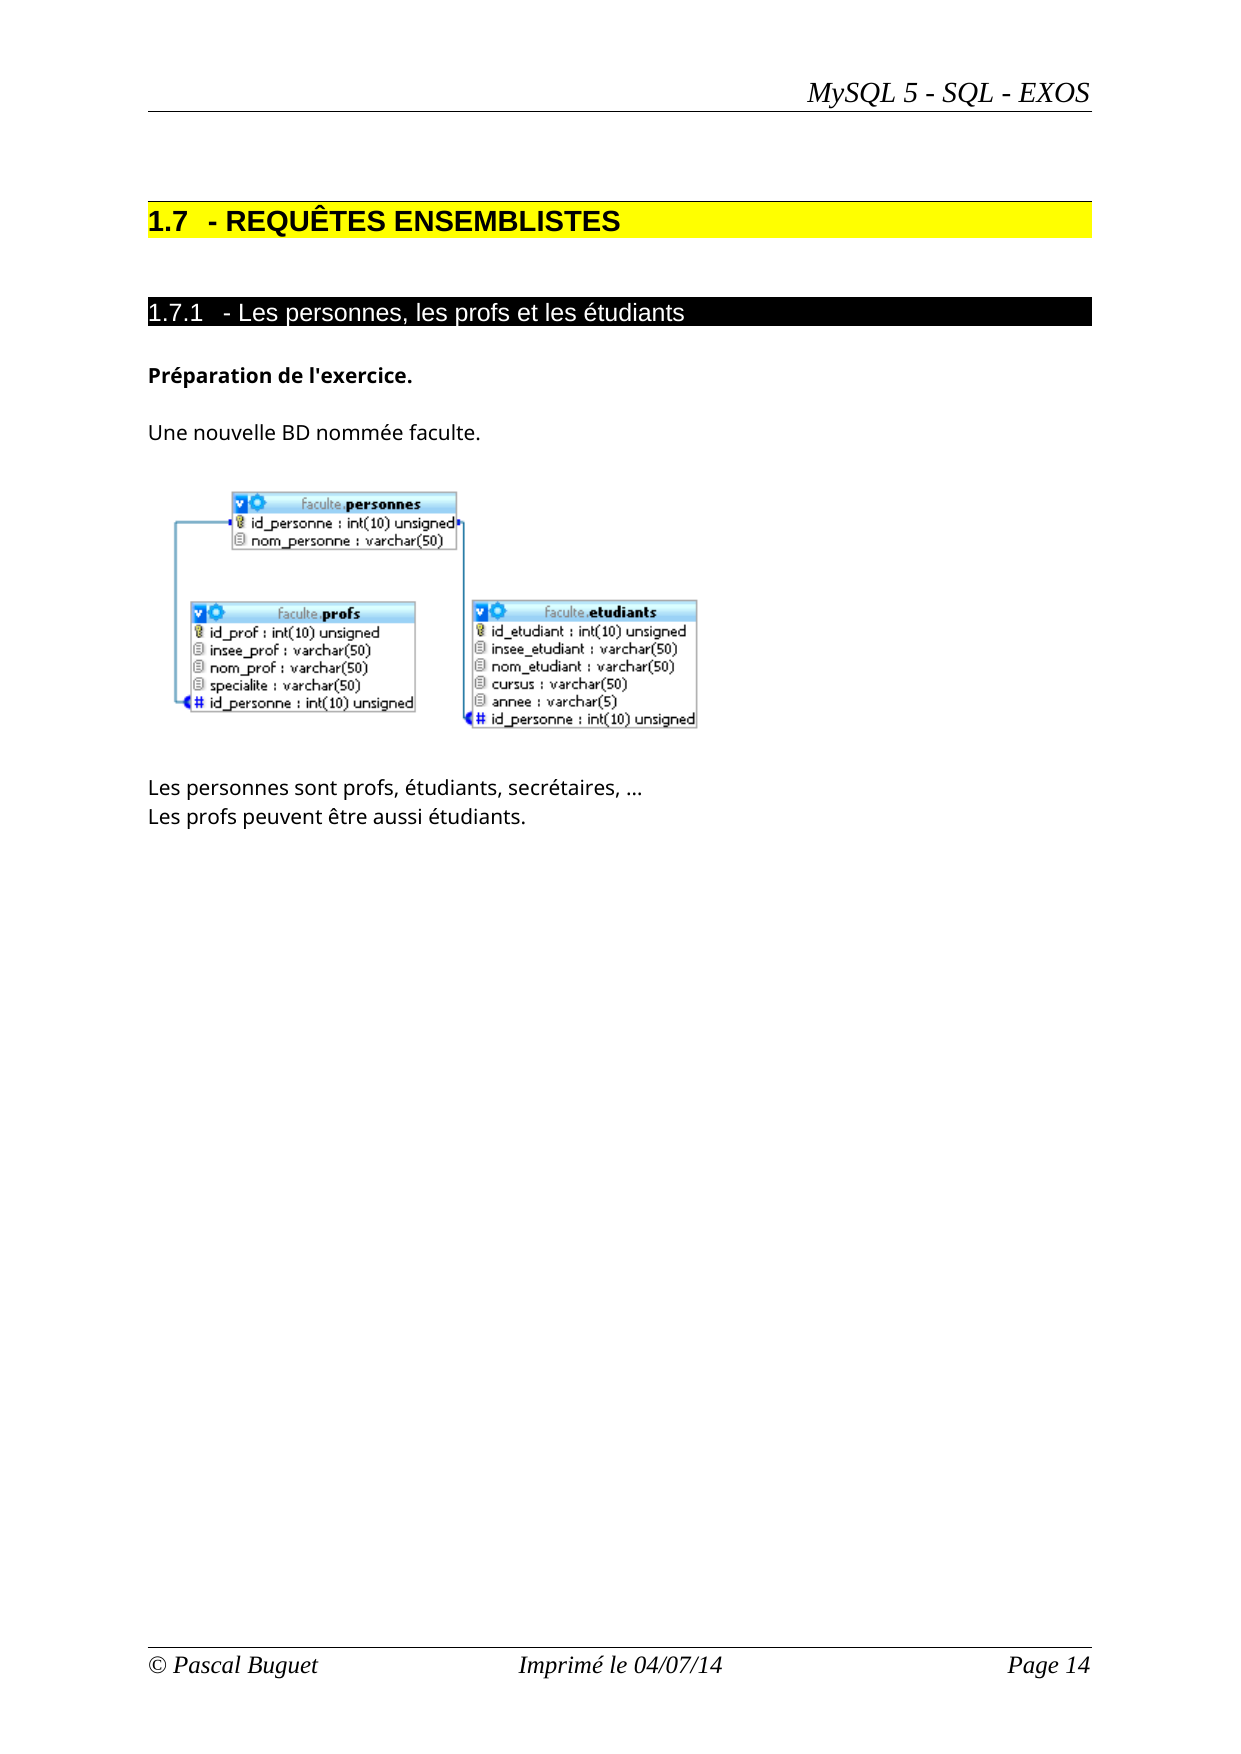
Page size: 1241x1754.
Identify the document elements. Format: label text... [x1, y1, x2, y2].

text Une nouvelle BD nommée faculte. [148, 418, 1092, 446]
subtitle - REQUÊTES ENSEMBLISTES [148, 202, 1092, 238]
text Les personnes sont profs, étudiants, secrétaires, … [148, 773, 1092, 802]
text Préparation de l'exercice. [148, 361, 1092, 389]
subtitle - Les personnes, les profs et les étudiants [148, 297, 1092, 326]
text Les profs peuvent être aussi étudiants. [148, 802, 1092, 830]
